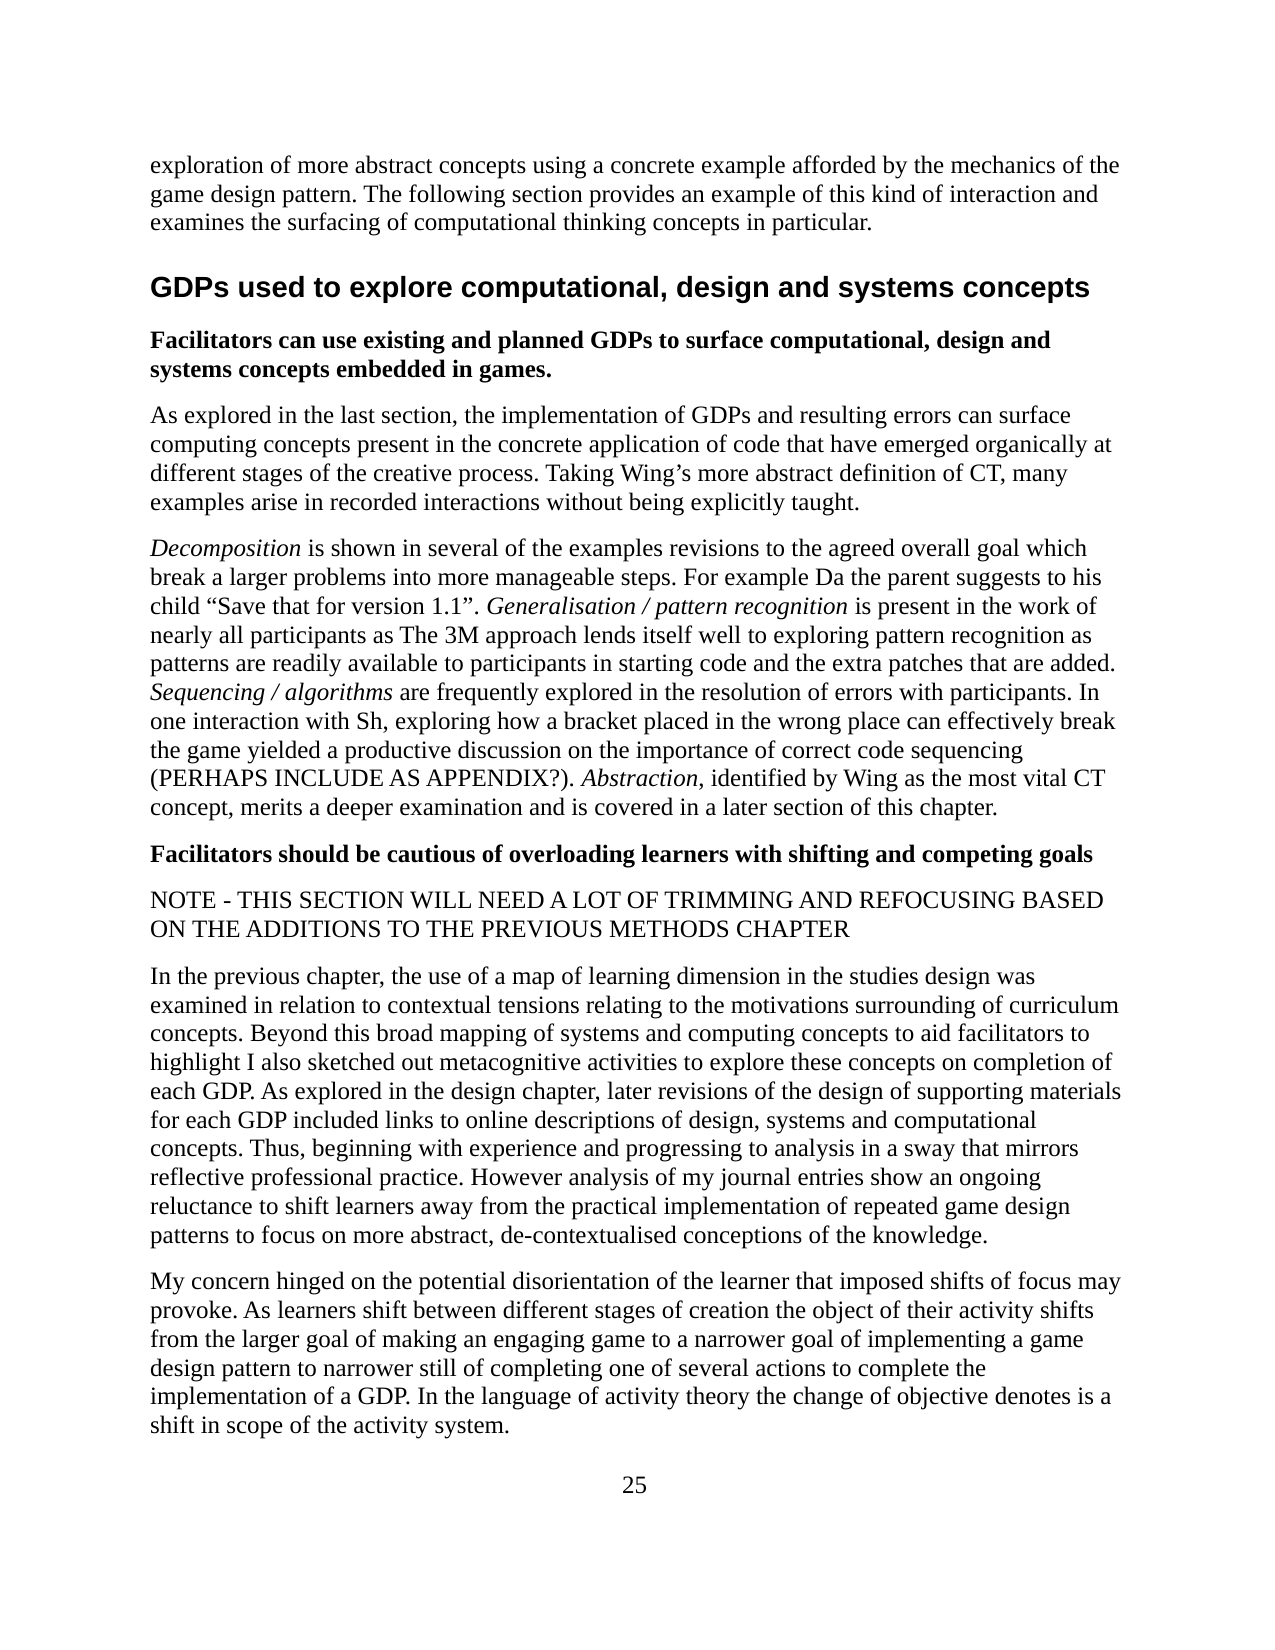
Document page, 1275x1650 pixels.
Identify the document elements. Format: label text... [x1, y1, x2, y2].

text exploration of more abstract concepts using a concrete example afforded by the mechanics of the game design pattern. The following section provides an example of this kind of interaction and examines the surfacing of computational thinking concepts in particular. [150, 150, 1125, 236]
text My concern hinged on the potential disorientation of the learner that imposed shifts of focus may provoke. As learners shift between different stages of creation the object of their activity shifts from the larger goal of making an engaging game to a narrower goal of implementing a game design pattern to narrower still of completing one of several actions to complete the implementation of a GDP. In the language of activity theory the change of objective denotes is a shift in scope of the activity system. [150, 1266, 1125, 1439]
text Facilitators should be cautious of overloading learners with shifting and competing goals [150, 839, 1125, 868]
text In the previous chapter, the use of a map of learning dimension in the studies design was examined in relation to contextual tensions relating to the motivations surrounding of curriculum concepts. Beyond this broad mapping of systems and computing concepts to aid facilitators to highlight I also sketched out metacognitive activities to explore these concepts on completion of each GDP. As explored in the design chapter, later revisions of the design of supporting materials for each GDP included links to online descriptions of design, systems and computational concepts. Thus, beginning with experience and progressing to analysis in a sway that mirrors reflective professional practice. However analysis of my journal entries show an ongoing reluctance to shift learners away from the practical implementation of repeated game design patterns to focus on more abstract, de-contextualised conceptions of the knowledge. [150, 961, 1125, 1248]
subtitle GDPs used to explore computational, design and systems concepts [150, 270, 1125, 304]
text As explored in the last section, the implementation of GDPs and resulting errors can surface computing concepts present in the concrete application of code that have emerged organically at different stages of the creative process. Taking Wing’s more abstract definition of CT, many examples arise in recorded interactions without being explicitly taught. [150, 401, 1125, 516]
text Decomposition is shown in several of the examples revisions to the agreed overall goal which break a larger problems into more manageable steps. For example Da the parent suggests to his child “Save that for version 1.1”. Generalisation / pattern recognition is present in the work of nearly all participants as The 3M approach lends itself well to exploring pattern recognition as patterns are readily available to participants in starting code and the extra patches that are added. Sequencing / algorithms are frequently explored in the resolution of errors with participants. In one interaction with Sh, exploring how a bracket placed in the wrong place can effectively break the game yielded a productive discussion on the importance of correct code sequencing (PERHAPS INCLUDE AS APPENDIX?). Abstraction, identified by Wing as the most vital CT concept, merits a deeper examination and is covered in a later section of this chapter. [150, 533, 1125, 821]
text Facilitators can use existing and planned GDPs to surface computational, design and systems concepts embedded in games. [150, 325, 1125, 383]
text NOTE - THIS SECTION WILL NEED A LOT OF TRIMMING AND REFOCUSING BASED ON THE ADDITIONS TO THE PREVIOUS METHODS CHAPTER [150, 886, 1125, 943]
